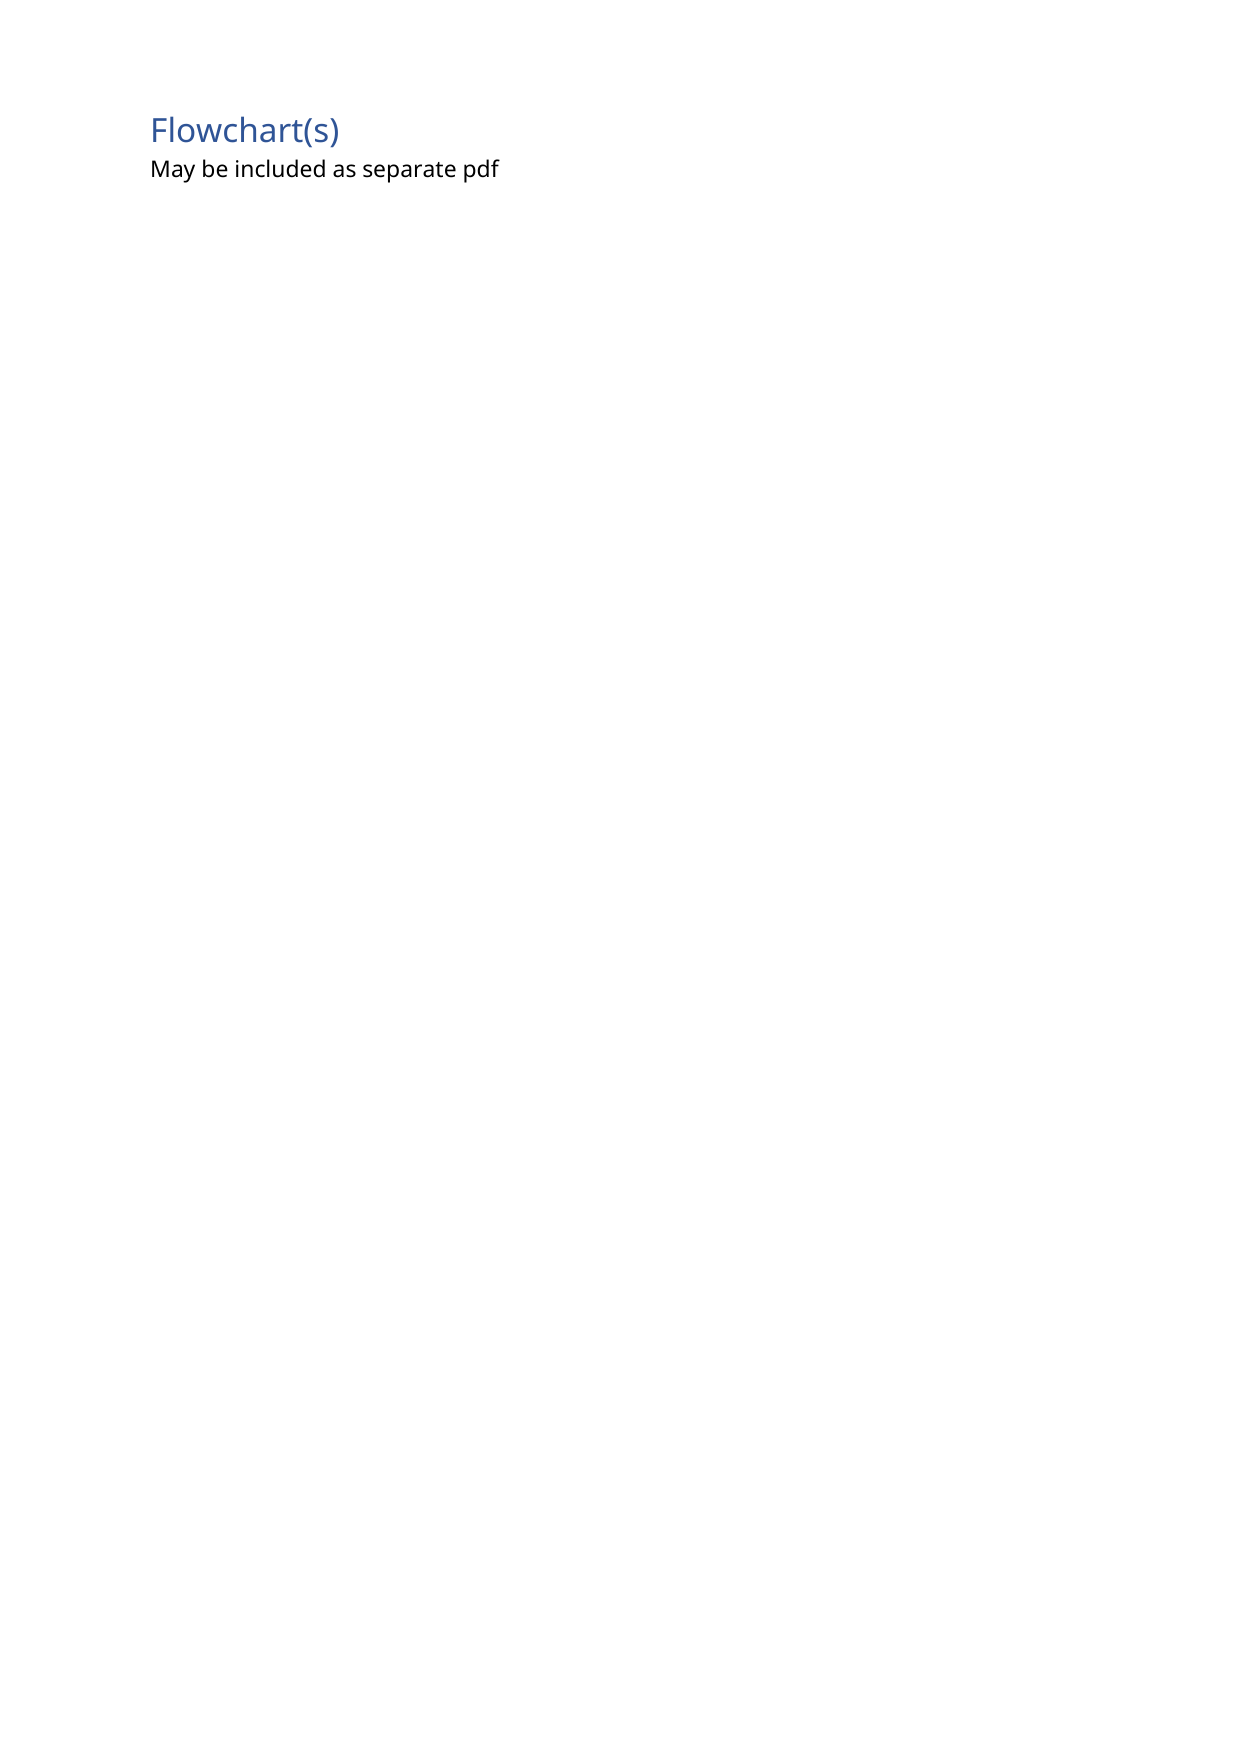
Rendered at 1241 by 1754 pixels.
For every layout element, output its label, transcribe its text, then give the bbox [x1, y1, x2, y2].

subtitle Flowchart(s) [150, 107, 1090, 153]
text May be included as separate pdf [150, 153, 1090, 184]
